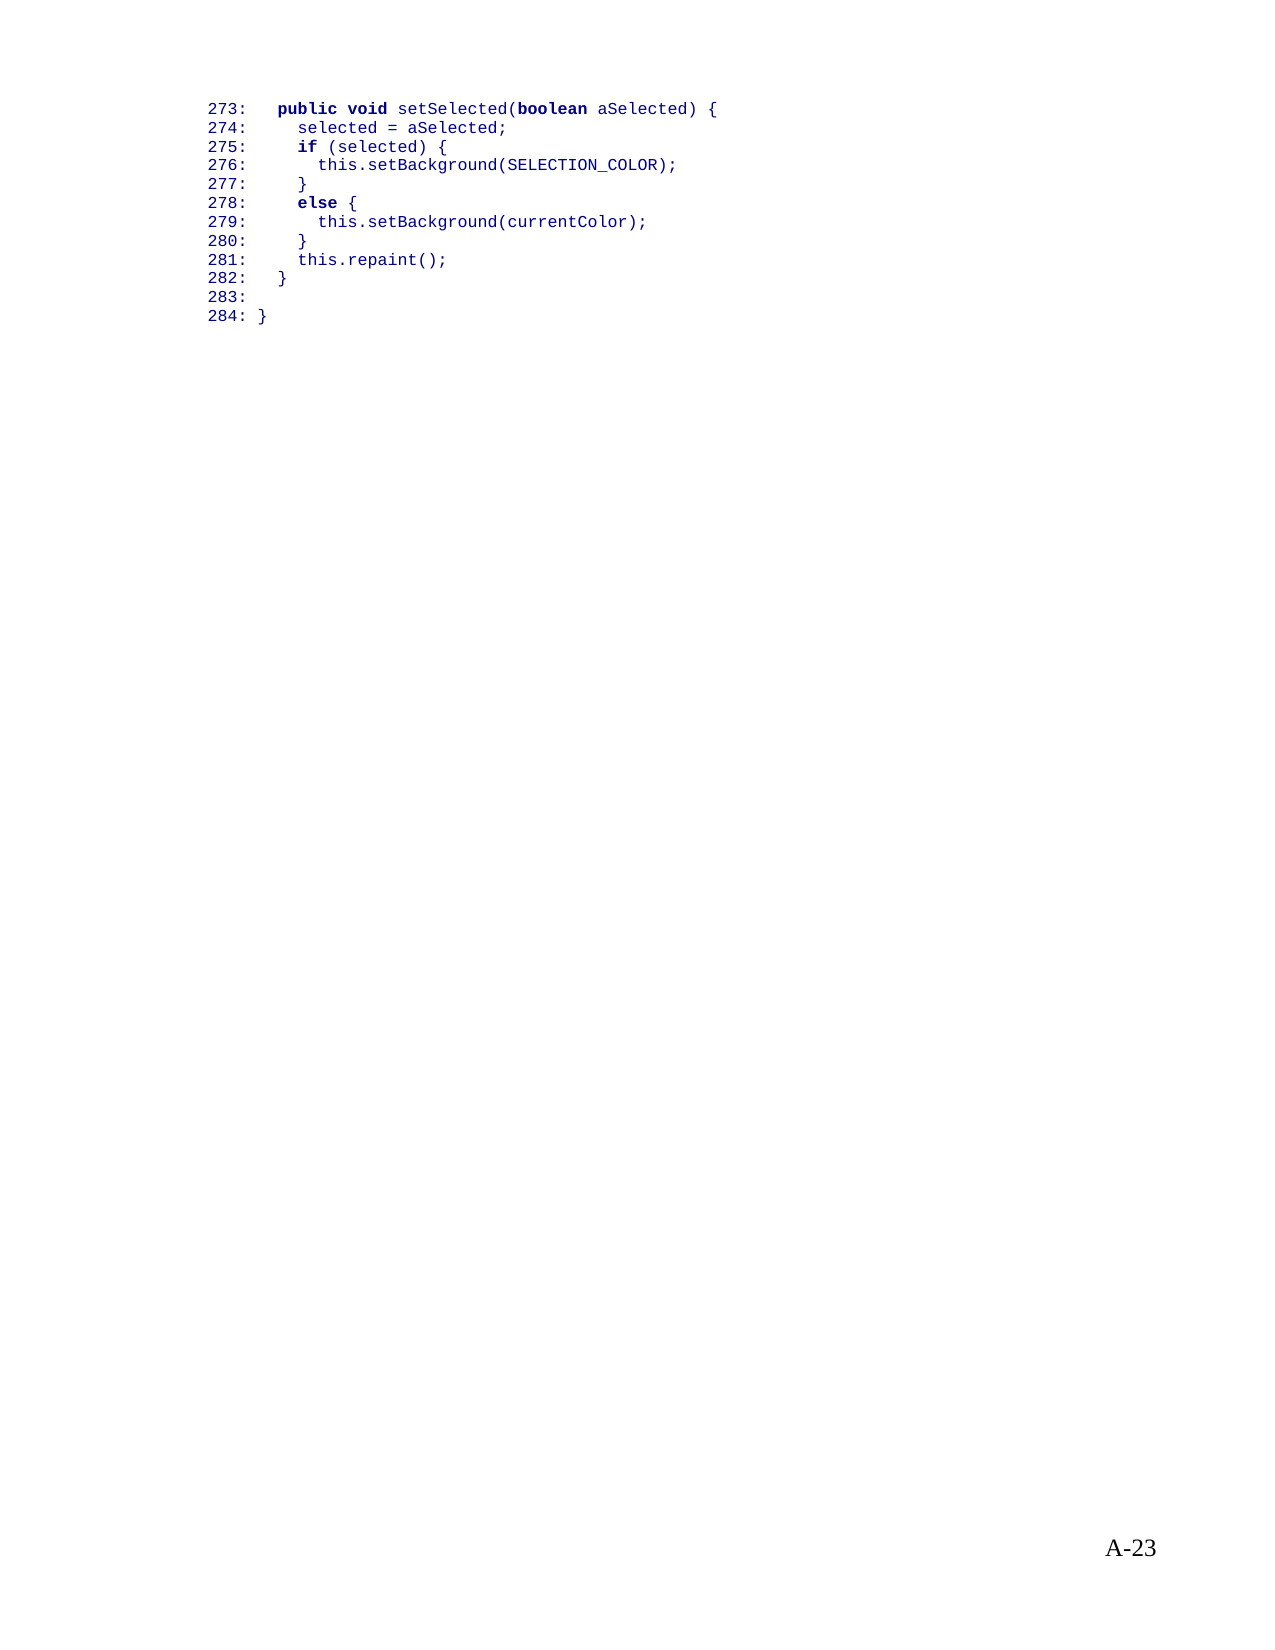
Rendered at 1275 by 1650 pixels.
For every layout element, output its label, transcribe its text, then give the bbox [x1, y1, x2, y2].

text 279: this.setBackground(currentColor); [207, 213, 1156, 232]
text 274: selected = aSelected; [207, 119, 1156, 138]
text 280: } [207, 232, 1156, 251]
text 278: else { [207, 195, 1156, 213]
text 282: } [207, 270, 1156, 289]
text 283: [207, 289, 1156, 308]
text 277: } [207, 176, 1156, 195]
text 281: this.repaint(); [207, 251, 1156, 270]
text 284: } [207, 308, 1156, 327]
text 273: public void setSelected(boolean aSelected) { [207, 100, 1156, 119]
text 276: this.setBackground(SELECTION_COLOR); [207, 157, 1156, 176]
text 275: if (selected) { [207, 138, 1156, 157]
